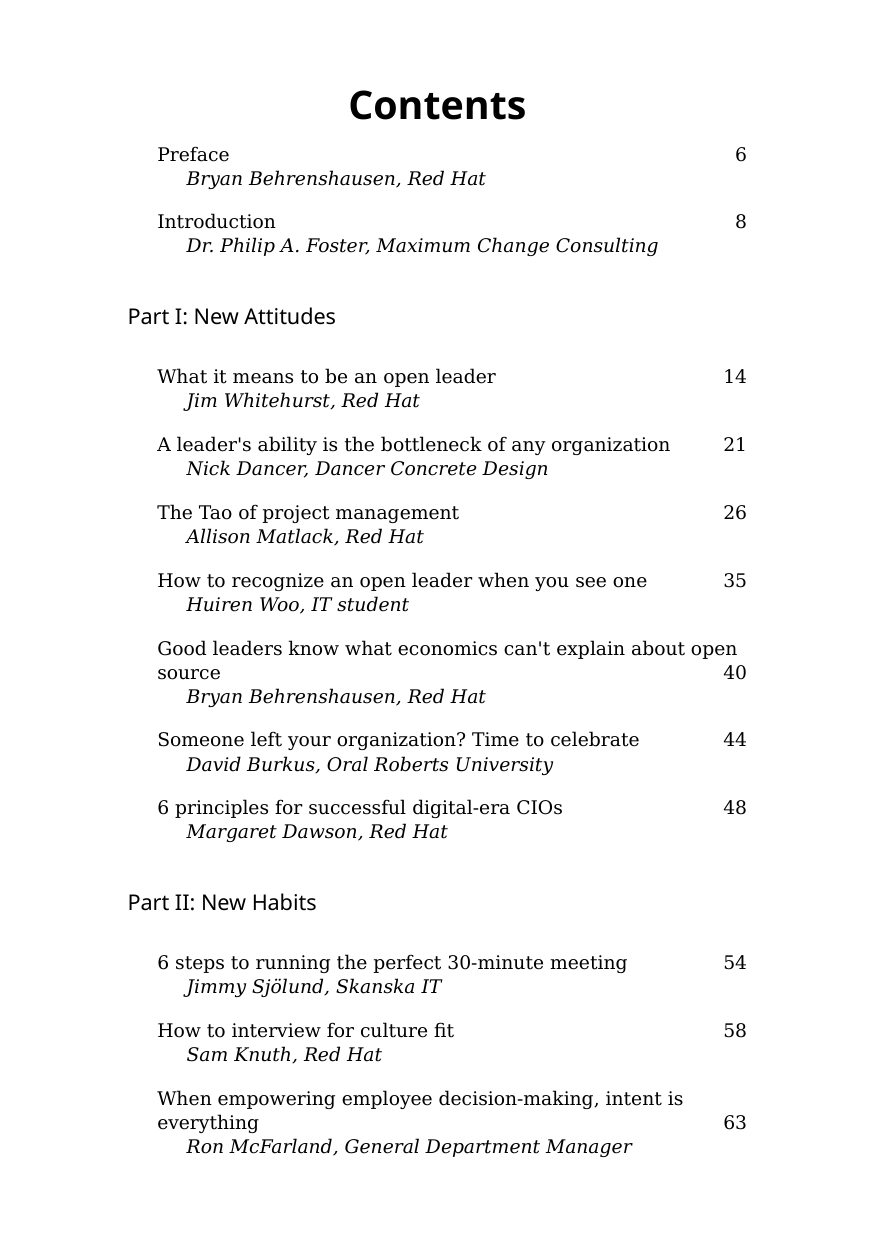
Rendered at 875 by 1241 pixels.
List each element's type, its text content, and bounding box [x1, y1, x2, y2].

text Sam Knuth, Red Hat [186, 1044, 747, 1088]
text Part I: New Attitudes [127, 302, 747, 363]
text How to interview for culture fit 58 [157, 1020, 747, 1042]
text Jim Whitehurst, Red Hat [186, 390, 747, 434]
text The Tao of project management 26 [157, 502, 747, 524]
text What it means to be an open leader 14 [157, 366, 747, 388]
text Huiren Woo, IT student [186, 594, 747, 638]
text Good leaders know what economics can't explain about open source 40 [157, 638, 747, 683]
text 6 principles for successful digital-era CIOs 48 [157, 797, 747, 819]
text David Burkus, Oral Roberts University [186, 753, 747, 797]
text Ron McFarland, General Department Manager [186, 1136, 747, 1180]
text When empowering employee decision-making, intent is everything 63 [157, 1088, 747, 1134]
text Jimmy Sjölund, Skanska IT [186, 976, 747, 1020]
text Part II: New Habits [127, 888, 747, 949]
text A leader's ability is the bottleneck of any organization 21 [157, 434, 747, 456]
subtitle Contents [127, 77, 747, 131]
text Margaret Dawson, Red Hat [186, 821, 747, 865]
text 6 steps to running the perfect 30-minute meeting 54 [157, 952, 747, 974]
text Preface 6 [157, 144, 747, 166]
text Bryan Behrenshausen, Red Hat [186, 686, 747, 729]
text Someone left your organization? Time to celebrate 44 [157, 729, 747, 751]
text Allison Matlack, Red Hat [186, 526, 747, 570]
text Introduction 8 [157, 211, 747, 233]
text Dr. Philip A. Foster, Maximum Change Consulting [186, 236, 747, 279]
text Nick Dancer, Dancer Concrete Design [186, 458, 747, 502]
text How to recognize an open leader when you see one 35 [157, 570, 747, 592]
text Bryan Behrenshausen, Red Hat [186, 168, 747, 211]
